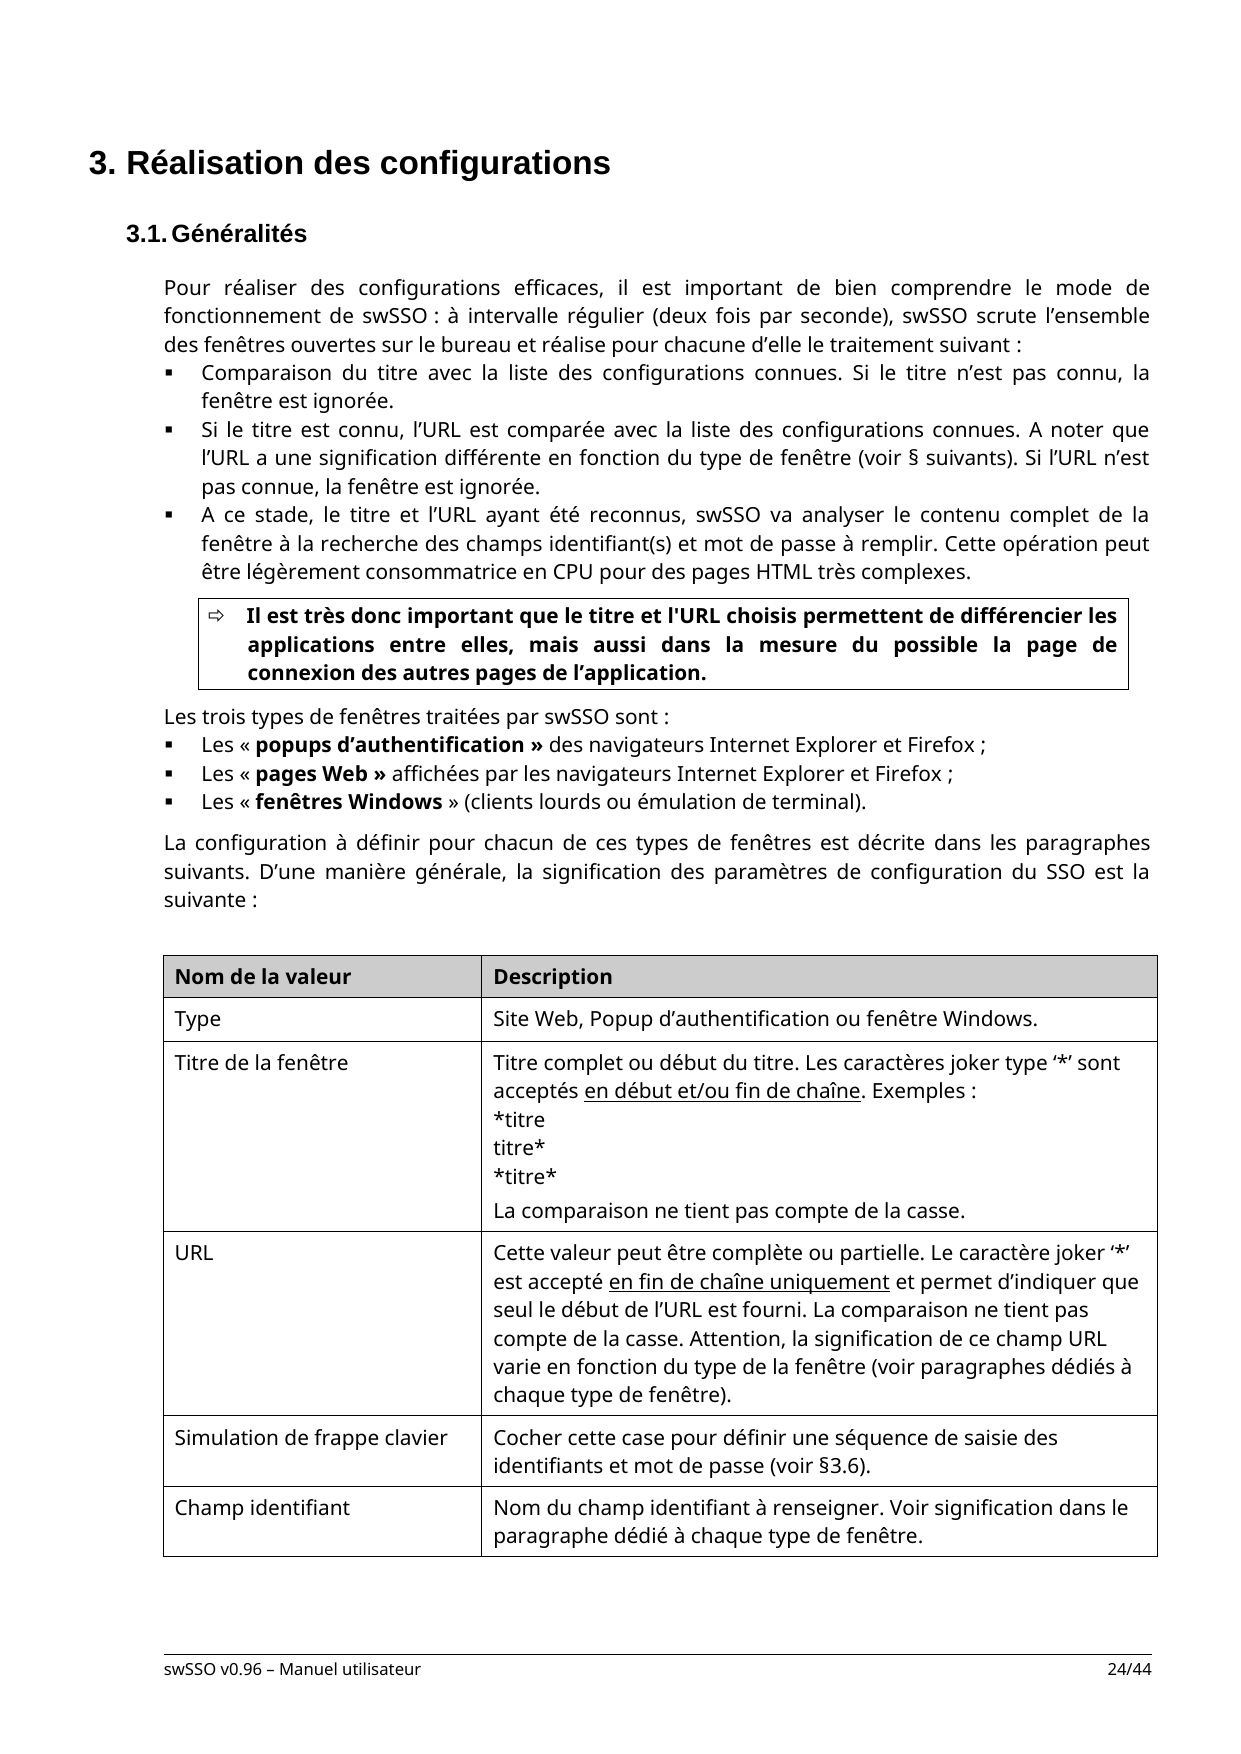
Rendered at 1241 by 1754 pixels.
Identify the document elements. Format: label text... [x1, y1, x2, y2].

list Il est très donc important que le titre et l'URL choisis permettent de différencier les applications entre elles, mais aussi dans la mesure du possible la page de connexion des autres pages de l’application. [199, 599, 1128, 689]
subtitle Réalisation des configurations [89, 143, 1152, 182]
table_cell Simulation de frappe clavier [164, 1416, 481, 1486]
list Les « popups d’authentification » des navigateurs Internet Explorer et Firefox ; [164, 731, 1152, 759]
table_cell Type [164, 998, 481, 1041]
list Comparaison du titre avec la liste des configurations connues. Si le titre n’est pas connu, la fenêtre est ignorée. [164, 358, 1152, 415]
table_cell Cette valeur peut être complète ou partielle. Le caractère joker ‘*’ est accepté en fin de chaîne uniquement et permet d’indiquer que seul le début de l’URL est fourni. La comparaison ne tient pas compte de la casse. Attention, la signification de ce champ URL varie en fonction du type de la fenêtre (voir paragraphes dédiés à chaque type de fenêtre). [482, 1232, 1157, 1415]
text Pour réaliser des configurations efficaces, il est important de bien comprendre le mode de fonctionnement de swSSO : à intervalle régulier (deux fois par seconde), swSSO scrute l’ensemble des fenêtres ouvertes sur le bureau et réalise pour chacune d’elle le traitement suivant : [164, 273, 1152, 358]
table_cell Titre de la fenêtre [164, 1042, 481, 1231]
list Si le titre est connu, l’URL est comparée avec la liste des configurations connues. A noter que l’URL a une signification différente en fonction du type de fenêtre (voir § suivants). Si l’URL n’est pas connue, la fenêtre est ignorée. [164, 415, 1152, 500]
list A ce stade, le titre et l’URL ayant été reconnus, swSSO va analyser le contenu complet de la fenêtre à la recherche des champs identifiant(s) et mot de passe à remplir. Cette opération peut être légèrement consommatrice en CPU pour des pages HTML très complexes. [164, 500, 1152, 586]
table_cell URL [164, 1232, 481, 1415]
list Les « pages Web » affichées par les navigateurs Internet Explorer et Firefox ; [164, 759, 1152, 787]
table_header Description [482, 956, 1157, 997]
table_cell Champ identifiant [164, 1487, 481, 1556]
table_cell Nom du champ identifiant à renseigner. Voir signification dans le paragraphe dédié à chaque type de fenêtre. [482, 1487, 1157, 1556]
table_header Nom de la valeur [164, 956, 481, 997]
text Les trois types de fenêtres traitées par swSSO sont : [164, 702, 1152, 731]
subtitle Généralités [126, 219, 1152, 248]
table_cell Cocher cette case pour définir une séquence de saisie des identifiants et mot de passe (voir §3.6). [482, 1416, 1157, 1486]
text La configuration à définir pour chacun de ces types de fenêtres est décrite dans les paragraphes suivants. D’une manière générale, la signification des paramètres de configuration du SSO est la suivante : [164, 828, 1152, 914]
table_cell Site Web, Popup d’authentification ou fenêtre Windows. [482, 998, 1157, 1041]
list Les « fenêtres Windows » (clients lourds ou émulation de terminal). [164, 787, 1152, 816]
table_cell Titre complet ou début du titre. Les caractères joker type ‘*’ sont acceptés en début et/ou fin de chaîne. Exemples : *titre titre* *titre* La comparaison ne tient pas compte de la casse. [482, 1042, 1157, 1231]
